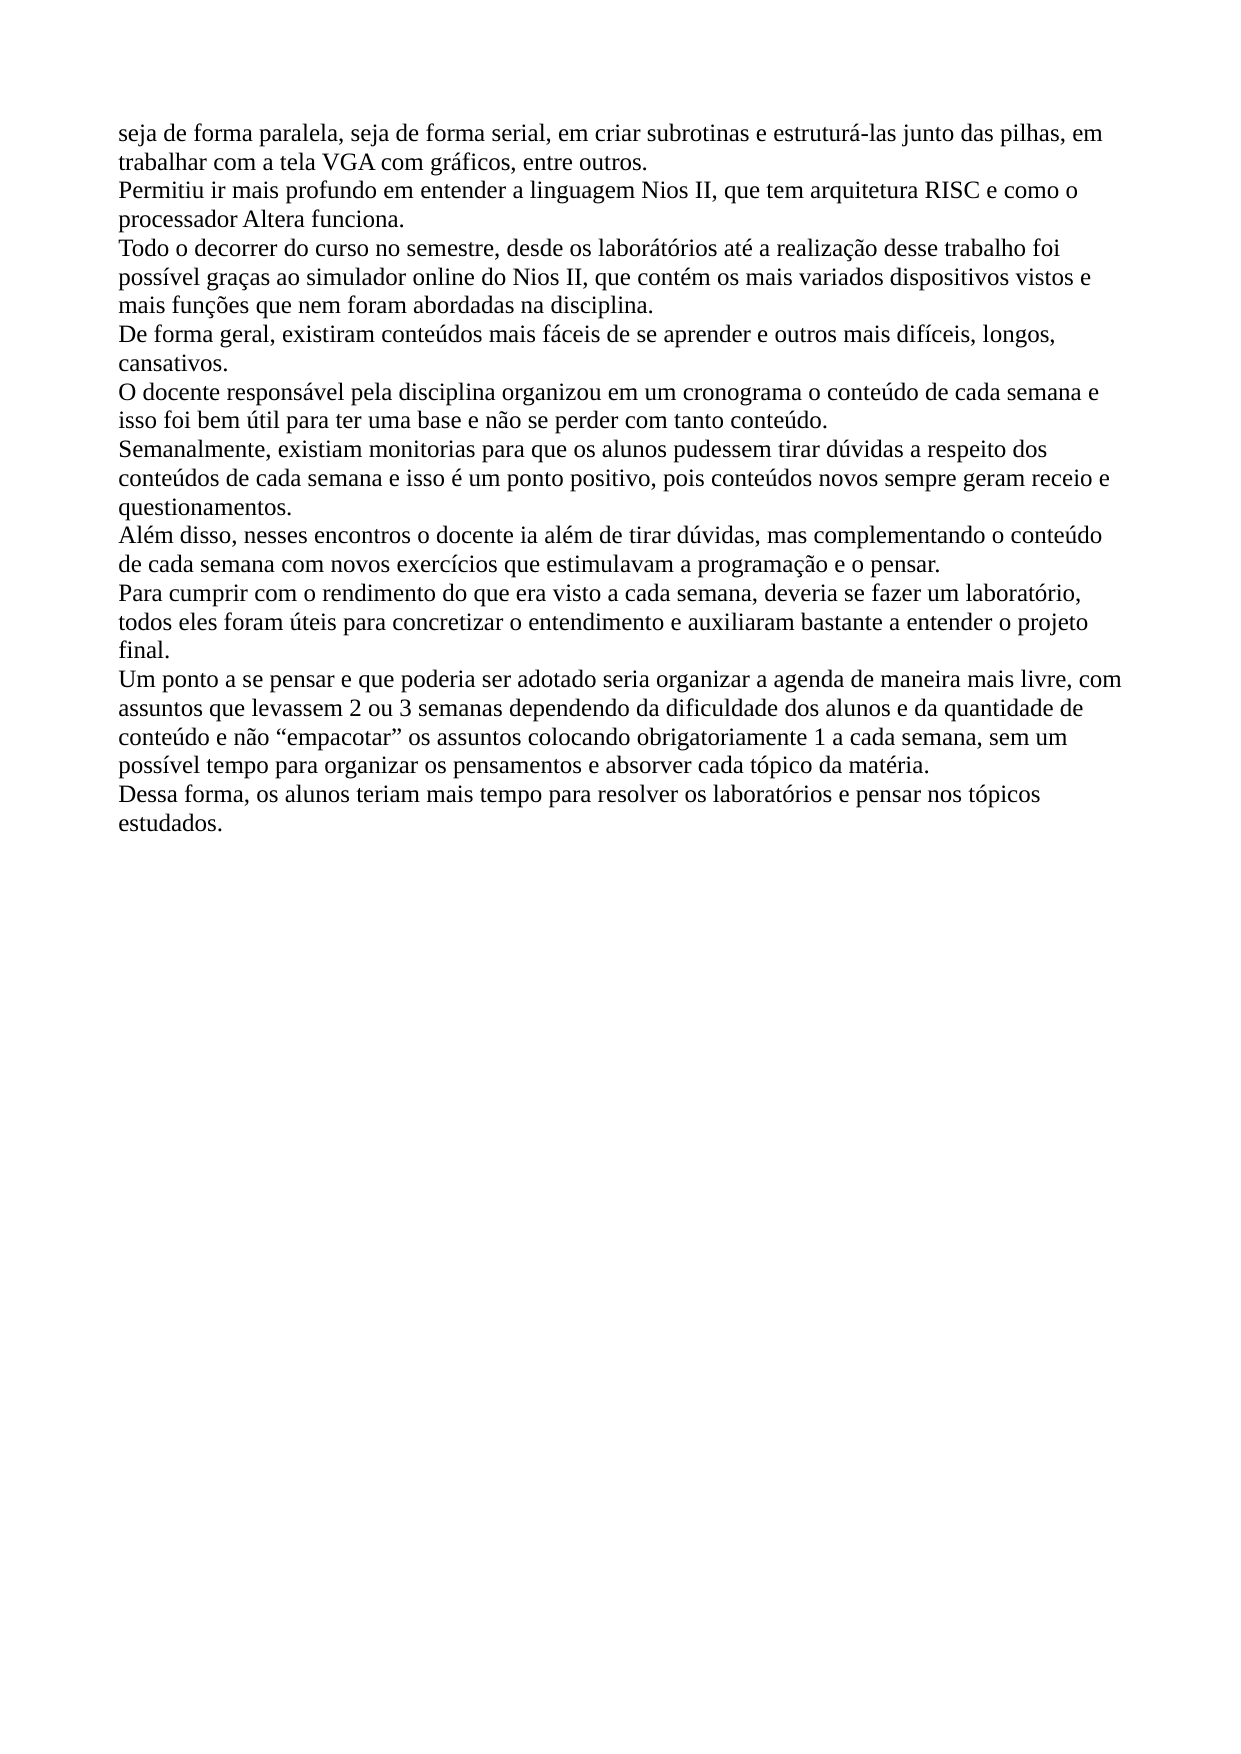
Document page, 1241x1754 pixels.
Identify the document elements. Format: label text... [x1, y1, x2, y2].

text O docente responsável pela disciplina organizou em um cronograma o conteúdo de cada semana e isso foi bem útil para ter uma base e não se perder com tanto conteúdo. [118, 377, 1122, 434]
text Semanalmente, existiam monitorias para que os alunos pudessem tirar dúvidas a respeito dos conteúdos de cada semana e isso é um ponto positivo, pois conteúdos novos sempre geram receio e questionamentos. [118, 434, 1122, 521]
text De forma geral, existiram conteúdos mais fáceis de se aprender e outros mais difíceis, longos, cansativos. [118, 319, 1122, 377]
text Além disso, nesses encontros o docente ia além de tirar dúvidas, mas complementando o conteúdo de cada semana com novos exercícios que estimulavam a programação e o pensar. [118, 521, 1122, 578]
text seja de forma paralela, seja de forma serial, em criar subrotinas e estruturá-las junto das pilhas, em trabalhar com a tela VGA com gráficos, entre outros. [118, 118, 1122, 176]
text Permitiu ir mais profundo em entender a linguagem Nios II, que tem arquitetura RISC e como o processador Altera funciona. [118, 176, 1122, 233]
text Dessa forma, os alunos teriam mais tempo para resolver os laboratórios e pensar nos tópicos estudados. [118, 779, 1122, 837]
text Para cumprir com o rendimento do que era visto a cada semana, deveria se fazer um laboratório, todos eles foram úteis para concretizar o entendimento e auxiliaram bastante a entender o projeto final. [118, 578, 1122, 664]
text Um ponto a se pensar e que poderia ser adotado seria organizar a agenda de maneira mais livre, com assuntos que levassem 2 ou 3 semanas dependendo da dificuldade dos alunos e da quantidade de conteúdo e não “empacotar” os assuntos colocando obrigatoriamente 1 a cada semana, sem um possível tempo para organizar os pensamentos e absorver cada tópico da matéria. [118, 664, 1122, 779]
text Todo o decorrer do curso no semestre, desde os laborátórios até a realização desse trabalho foi possível graças ao simulador online do Nios II, que contém os mais variados dispositivos vistos e mais funções que nem foram abordadas na disciplina. [118, 233, 1122, 319]
